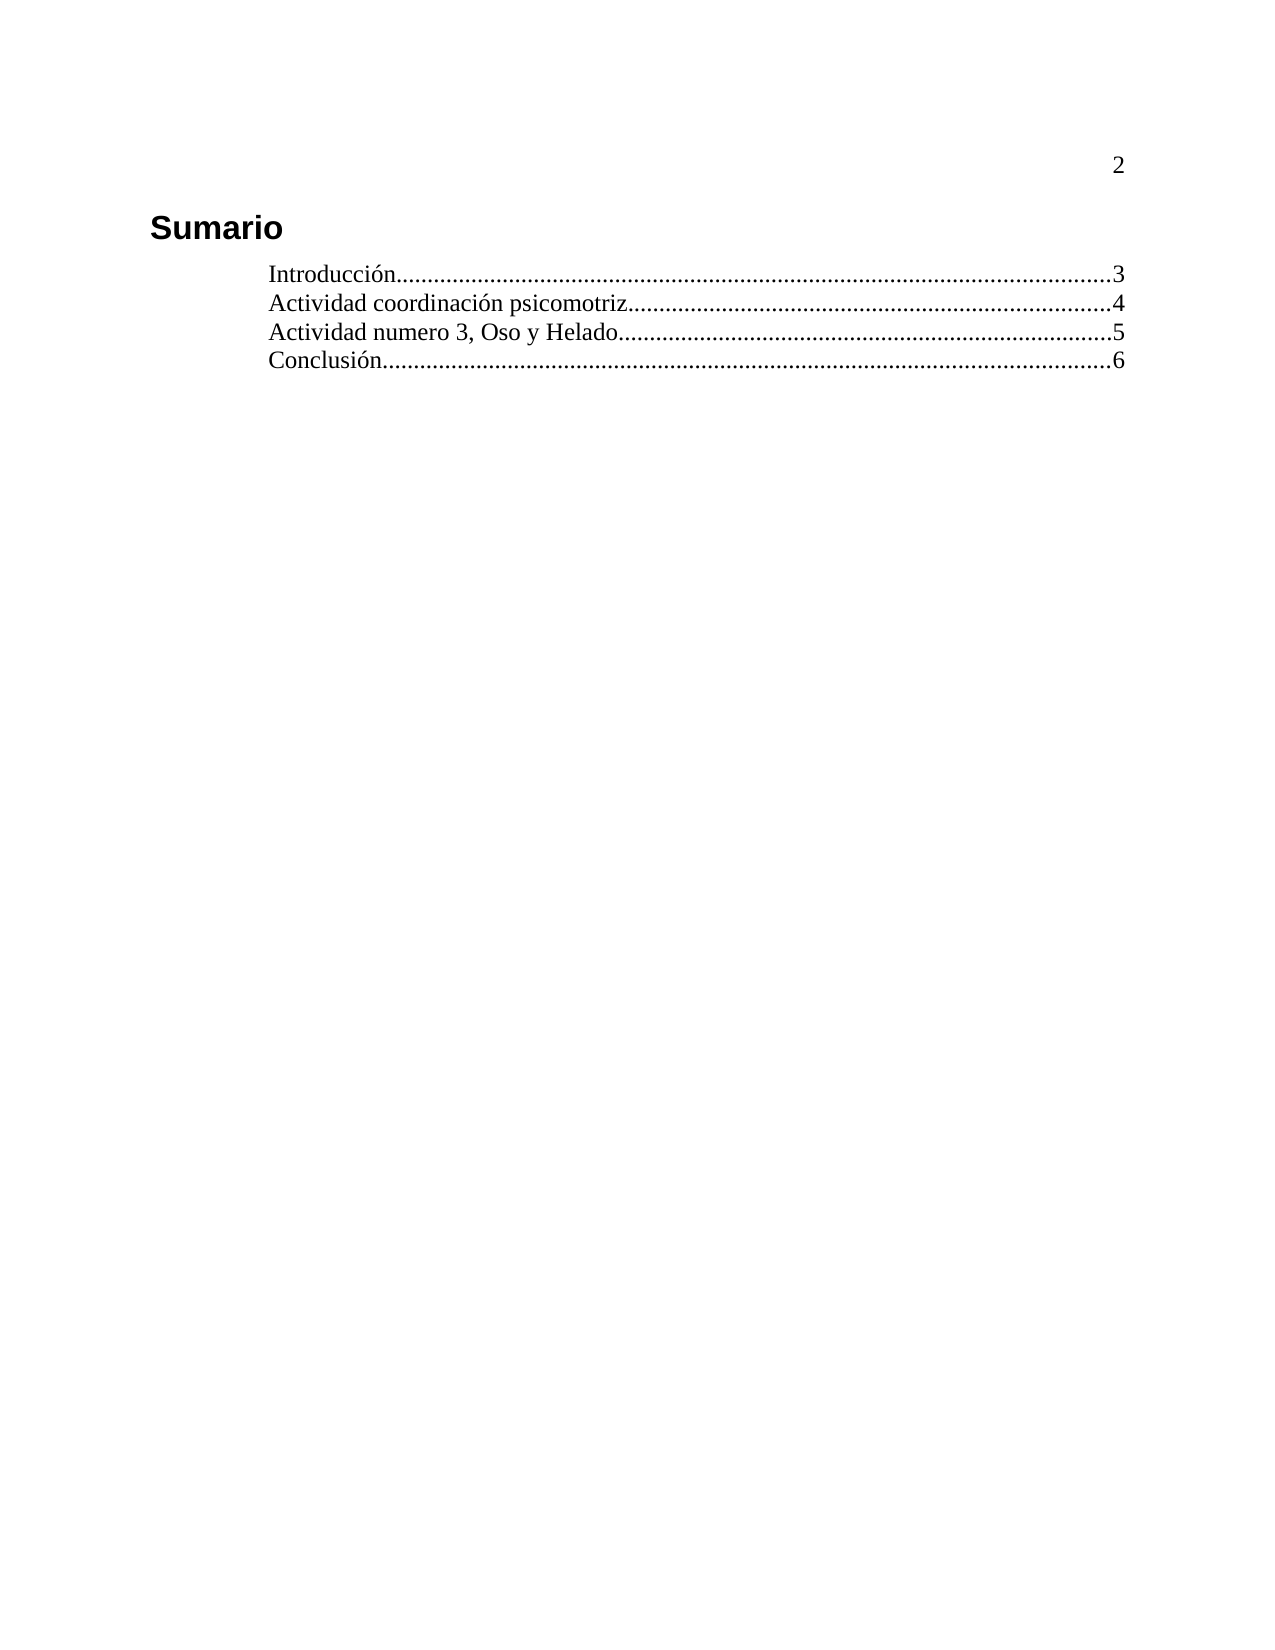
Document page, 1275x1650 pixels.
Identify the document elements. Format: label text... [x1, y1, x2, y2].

text Introducción. 3 [268, 259, 1125, 288]
subtitle Sumario [150, 208, 1125, 247]
text Conclusión. 6 [268, 345, 1125, 374]
text Actividad coordinación psicomotriz. 4 [268, 288, 1125, 317]
text Actividad numero 3, Oso y Helado 5 [268, 317, 1125, 345]
